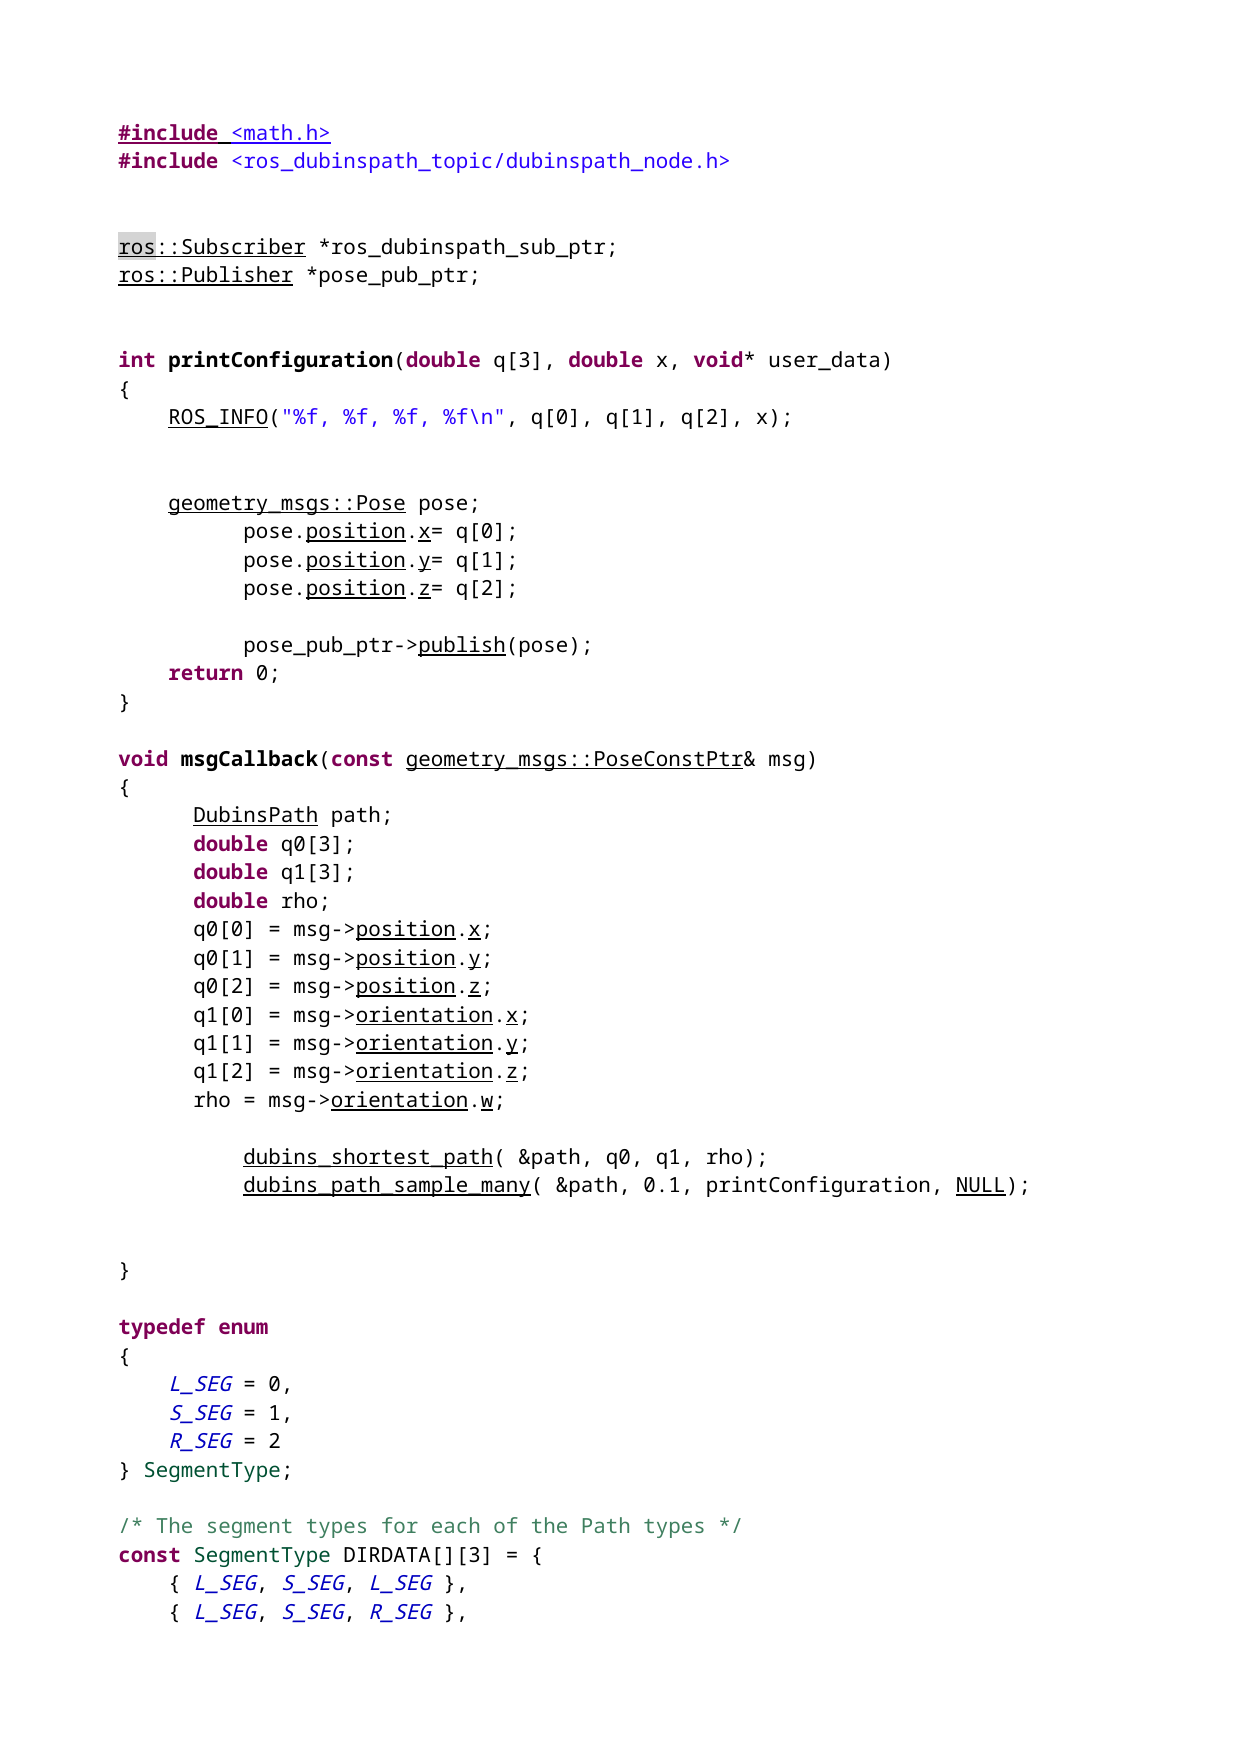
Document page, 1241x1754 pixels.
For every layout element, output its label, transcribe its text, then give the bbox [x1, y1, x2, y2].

text } [118, 687, 1122, 715]
text } [118, 1256, 1122, 1284]
text double rho; [118, 886, 1122, 914]
text { L_SEG, S_SEG, R_SEG }, [118, 1597, 1122, 1625]
text S_SEG = 1, [118, 1398, 1122, 1426]
text q1[1] = msg->orientation.y; [118, 1028, 1122, 1057]
text typedef enum [118, 1312, 1122, 1341]
text } SegmentType; [118, 1455, 1122, 1483]
text pose.position.x= q[0]; [118, 516, 1122, 545]
text void msgCallback(const geometry_msgs::PoseConstPtr& msg) [118, 744, 1122, 772]
text { L_SEG, S_SEG, L_SEG }, [118, 1568, 1122, 1597]
text q0[2] = msg->position.z; [118, 971, 1122, 1000]
text q0[1] = msg->position.y; [118, 943, 1122, 971]
text { [118, 374, 1122, 402]
text q0[0] = msg->position.x; [118, 914, 1122, 943]
text #include <ros_dubinspath_topic/dubinspath_node.h> [118, 147, 1122, 175]
text return 0; [118, 658, 1122, 687]
text R_SEG = 2 [118, 1426, 1122, 1455]
text q1[0] = msg->orientation.x; [118, 1000, 1122, 1028]
text ROS_INFO("%f, %f, %f, %f\n", q[0], q[1], q[2], x); [118, 402, 1122, 431]
text dubins_shortest_path( &path, q0, q1, rho); [118, 1142, 1122, 1170]
text double q0[3]; [118, 829, 1122, 857]
text { [118, 772, 1122, 801]
text const SegmentType DIRDATA[][3] = { [118, 1540, 1122, 1568]
text DubinsPath path; [118, 801, 1122, 829]
text dubins_path_sample_many( &path, 0.1, printConfiguration, NULL); [118, 1170, 1122, 1199]
text int printConfiguration(double q[3], double x, void* user_data) [118, 346, 1122, 374]
text q1[2] = msg->orientation.z; [118, 1057, 1122, 1085]
text { [118, 1341, 1122, 1369]
text #include <math.h> [118, 118, 1122, 147]
text pose.position.y= q[1]; [118, 545, 1122, 573]
text ros::Publisher *pose_pub_ptr; [118, 260, 1122, 289]
text pose_pub_ptr->publish(pose); [118, 630, 1122, 658]
text /* The segment types for each of the Path types */ [118, 1512, 1122, 1540]
text L_SEG = 0, [118, 1369, 1122, 1398]
text geometry_msgs::Pose pose; [118, 488, 1122, 516]
text rho = msg->orientation.w; [118, 1085, 1122, 1113]
text ros::Subscriber *ros_dubinspath_sub_ptr; [118, 232, 1122, 260]
text double q1[3]; [118, 857, 1122, 886]
text pose.position.z= q[2]; [118, 573, 1122, 602]
